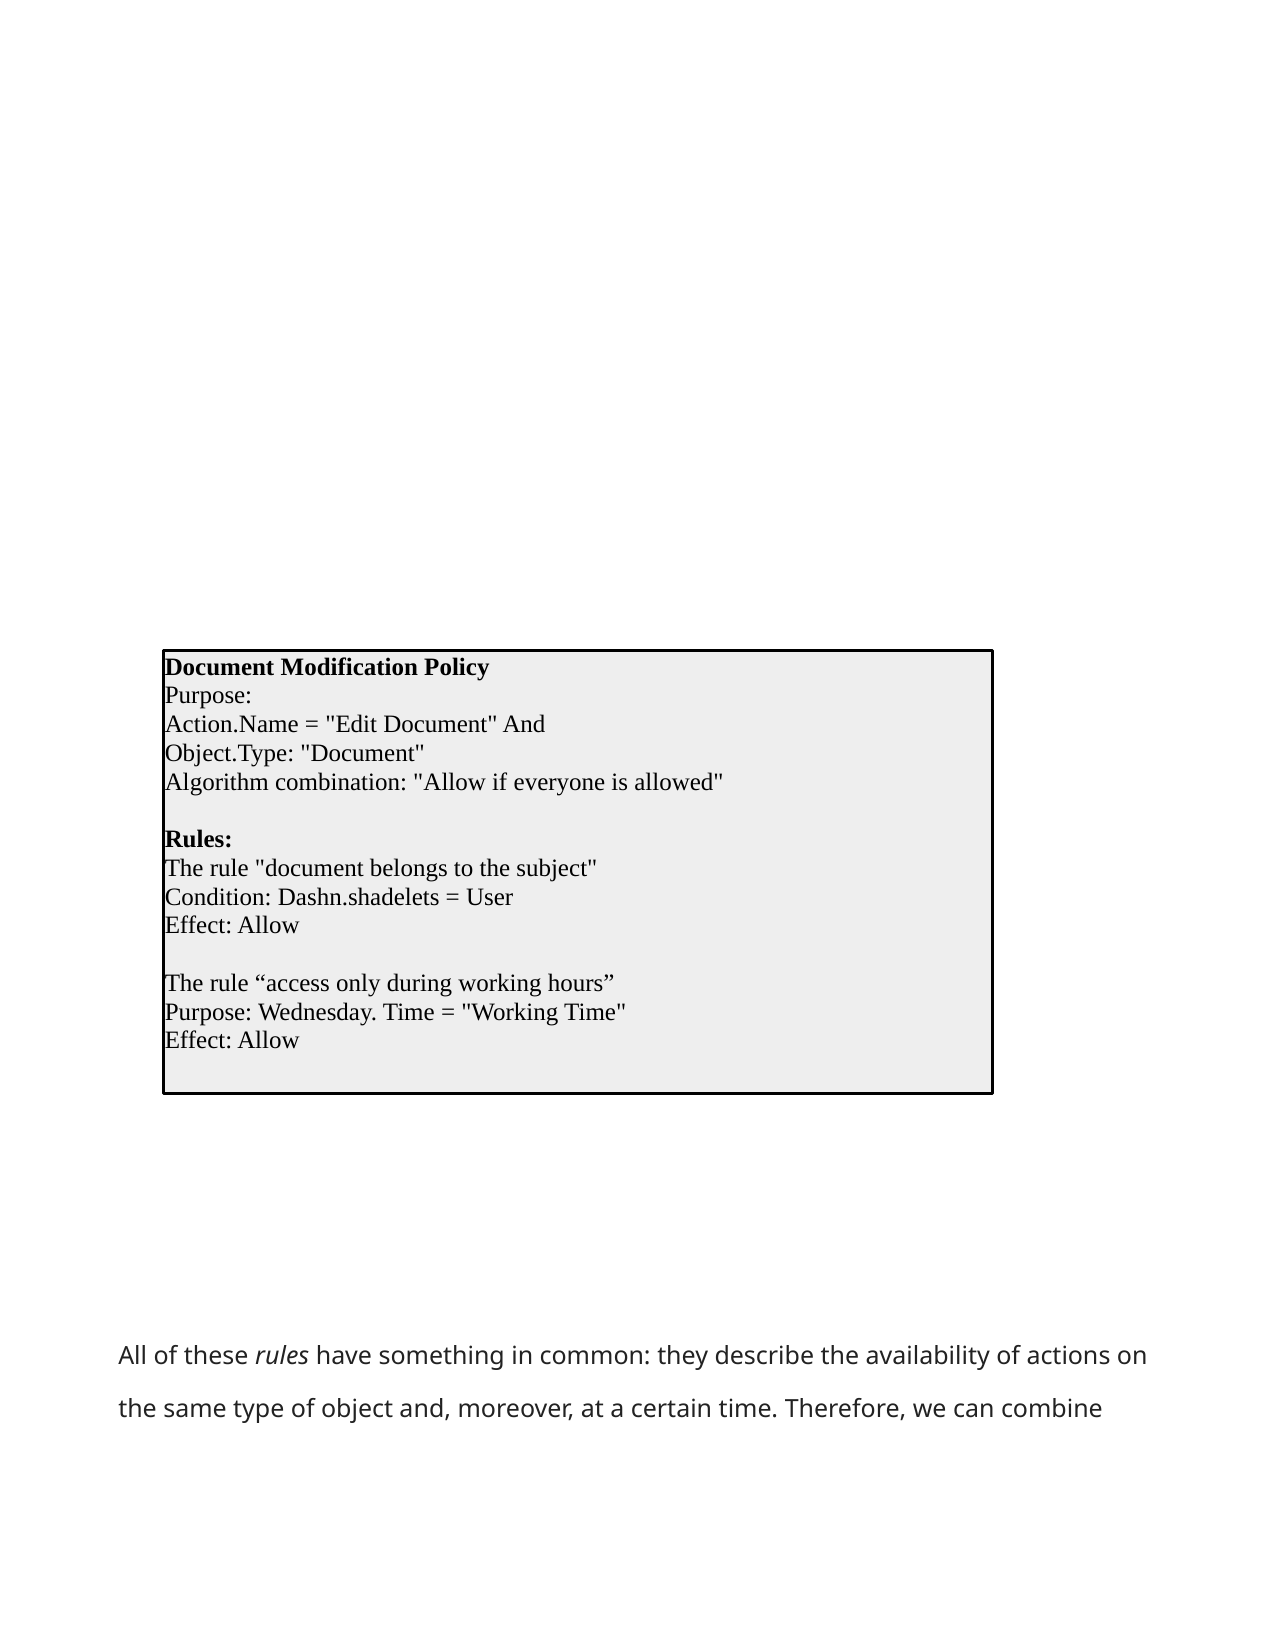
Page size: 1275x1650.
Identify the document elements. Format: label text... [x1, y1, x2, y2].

text All of these rules have something in common: they describe the availability of actions on the same type of object and, moreover, at a certain time. Therefore, we can combine [118, 1231, 1157, 1425]
